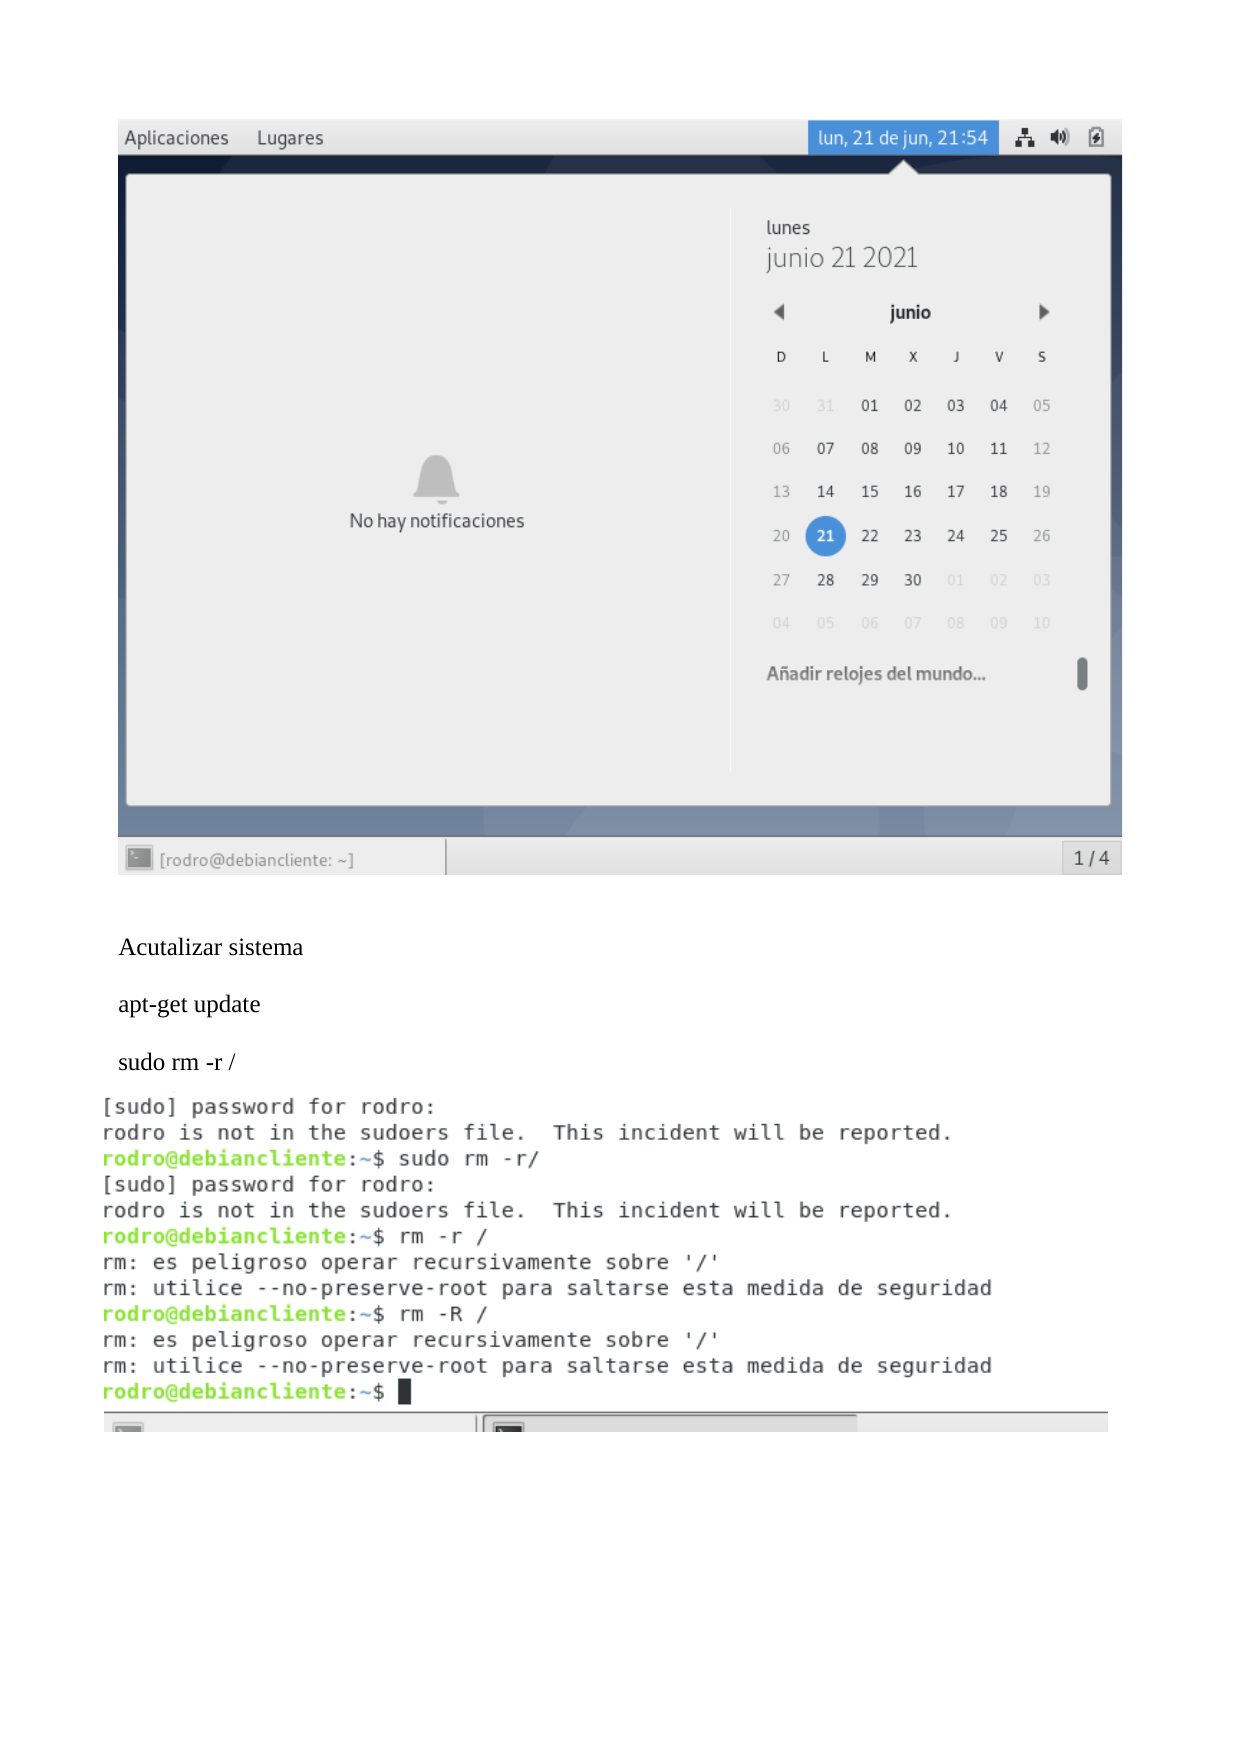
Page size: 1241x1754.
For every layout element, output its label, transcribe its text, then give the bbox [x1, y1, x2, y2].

picture [104, 1091, 1108, 1432]
picture [118, 118, 1123, 875]
text Acutalizar sistema [118, 932, 1122, 961]
text apt-get update [118, 989, 1122, 1018]
text sudo rm -r / [118, 1047, 1122, 1076]
